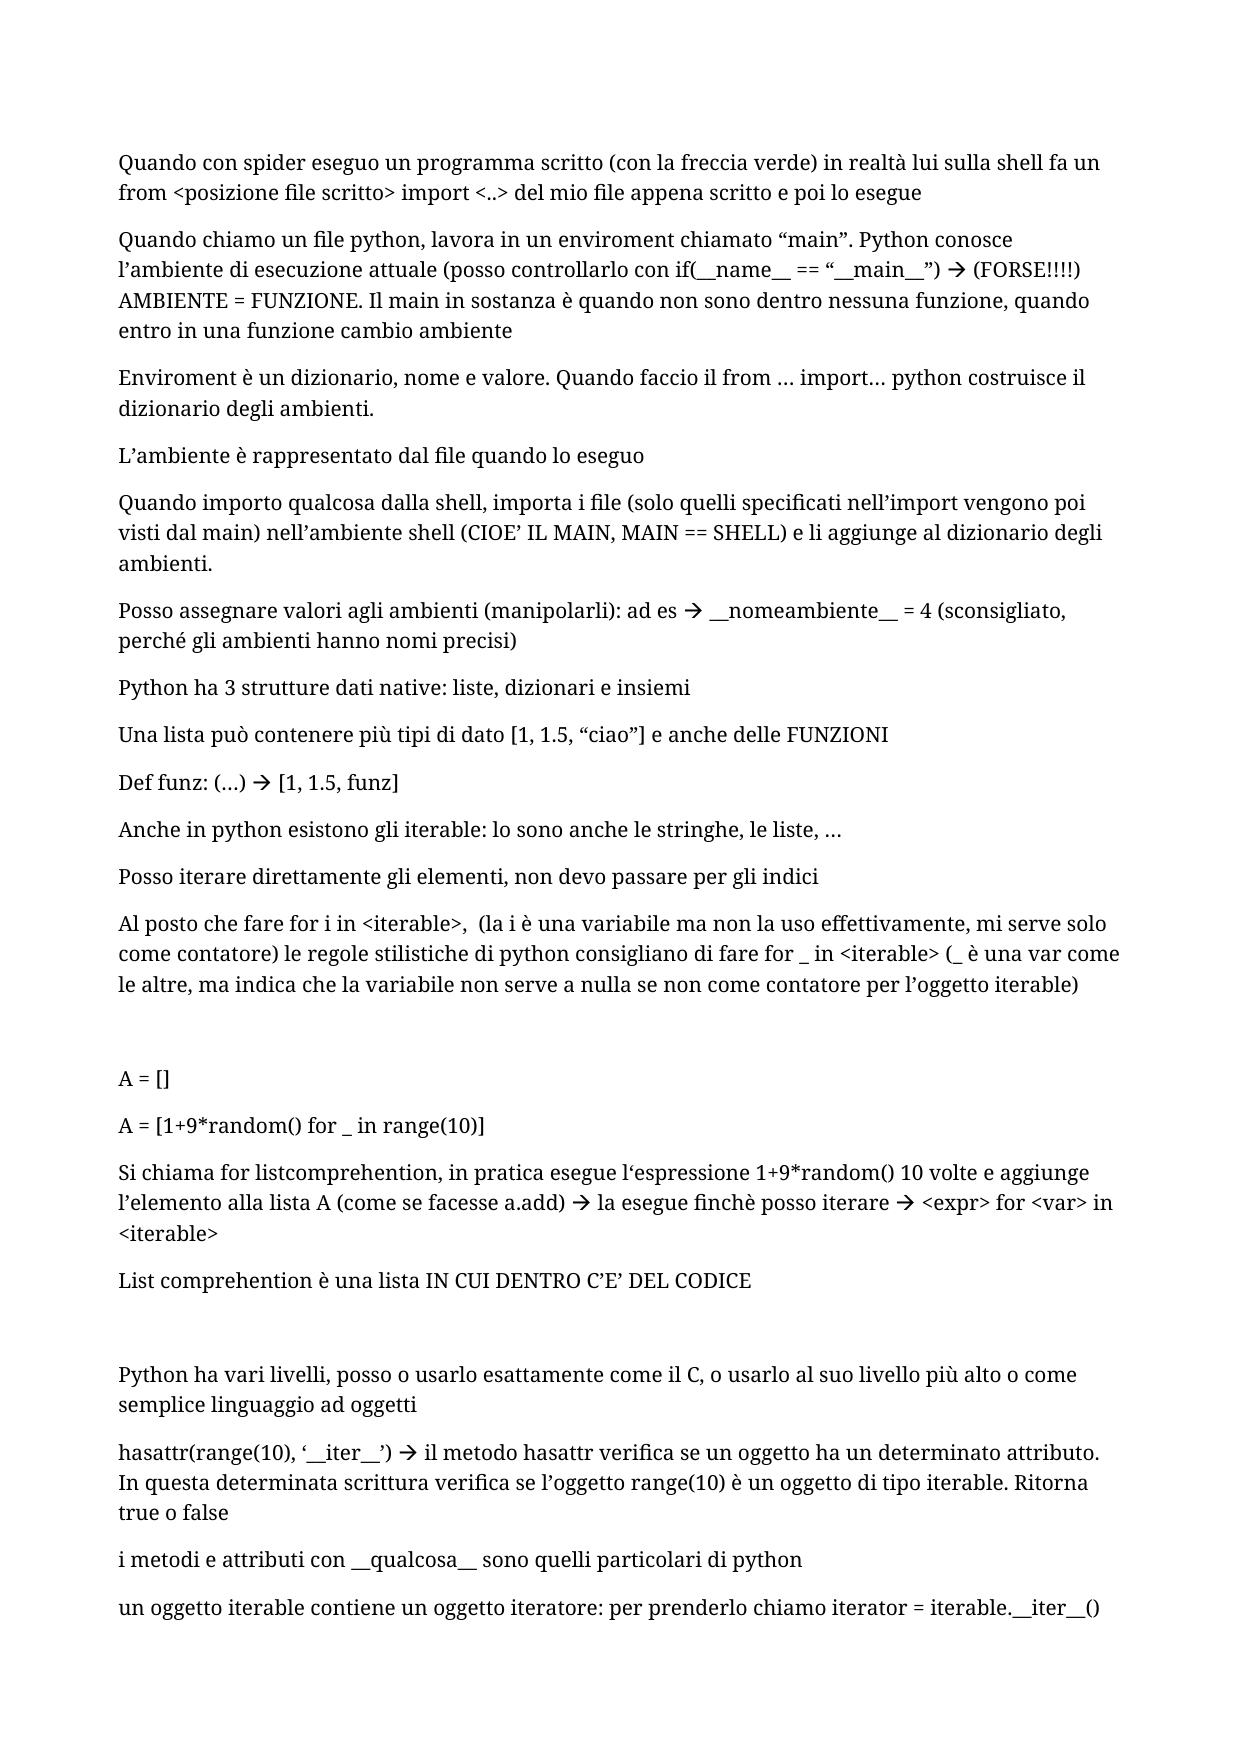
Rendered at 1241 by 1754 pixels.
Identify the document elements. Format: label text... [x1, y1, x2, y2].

text hasattr(range(10), ‘__iter__’)  il metodo hasattr verifica se un oggetto ha un determinato attributo. In questa determinata scrittura verifica se l’oggetto range(10) è un oggetto di tipo iterable. Ritorna true o false [118, 1438, 1122, 1527]
text Si chiama for listcomprehention, in pratica esegue l‘espressione 1+9*random() 10 volte e aggiunge l’elemento alla lista A (come se facesse a.add)  la esegue finchè posso iterare  <expr> for <var> in <iterable> [118, 1158, 1122, 1247]
text A = [1+9*random() for _ in range(10)] [118, 1111, 1122, 1139]
text un oggetto iterable contiene un oggetto iteratore: per prenderlo chiamo iterator = iterable.__iter__() [118, 1593, 1122, 1621]
text A = [] [118, 1064, 1122, 1092]
text Quando con spider eseguo un programma scritto (con la freccia verde) in realtà lui sulla shell fa un from <posizione file scritto> import <..> del mio file appena scritto e poi lo esegue [118, 148, 1122, 206]
text L’ambiente è rappresentato dal file quando lo eseguo [118, 441, 1122, 469]
text Quando importo qualcosa dalla shell, importa i file (solo quelli specificati nell’import vengono poi visti dal main) nell’ambiente shell (CIOE’ IL MAIN, MAIN == SHELL) e li aggiunge al dizionario degli ambienti. [118, 488, 1122, 577]
text Anche in python esistono gli iterable: lo sono anche le stringhe, le liste, … [118, 815, 1122, 843]
text Al posto che fare for i in <iterable>, (la i è una variabile ma non la uso effettivamente, mi serve solo come contatore) le regole stilistiche di python consigliano di fare for _ in <iterable> (_ è una var come le altre, ma indica che la variabile non serve a nulla se non come contatore per l’oggetto iterable) [118, 909, 1122, 998]
text Def funz: (…)  [1, 1.5, funz] [118, 768, 1122, 796]
text Quando chiamo un file python, lavora in un enviroment chiamato “main”. Python conosce l’ambiente di esecuzione attuale (posso controllarlo con if(__name__ == “__main__”)  (FORSE!!!!) AMBIENTE = FUNZIONE. Il main in sostanza è quando non sono dentro nessuna funzione, quando entro in una funzione cambio ambiente [118, 225, 1122, 345]
text Una lista può contenere più tipi di dato [1, 1.5, “ciao”] e anche delle FUNZIONI [118, 721, 1122, 749]
text Python ha vari livelli, posso o usarlo esattamente come il C, o usarlo al suo livello più alto o come semplice linguaggio ad oggetti [118, 1360, 1122, 1419]
text Python ha 3 strutture dati native: liste, dizionari e insiemi [118, 673, 1122, 702]
text i metodi e attributi con __qualcosa__ sono quelli particolari di python [118, 1546, 1122, 1574]
text Posso assegnare valori agli ambienti (manipolarli): ad es  __nomeambiente__ = 4 (sconsigliato, perché gli ambienti hanno nomi precisi) [118, 596, 1122, 655]
text Enviroment è un dizionario, nome e valore. Quando faccio il from … import… python costruisce il dizionario degli ambienti. [118, 363, 1122, 422]
text List comprehention è una lista IN CUI DENTRO C’E’ DEL CODICE [118, 1266, 1122, 1294]
text Posso iterare direttamente gli elementi, non devo passare per gli indici [118, 862, 1122, 890]
